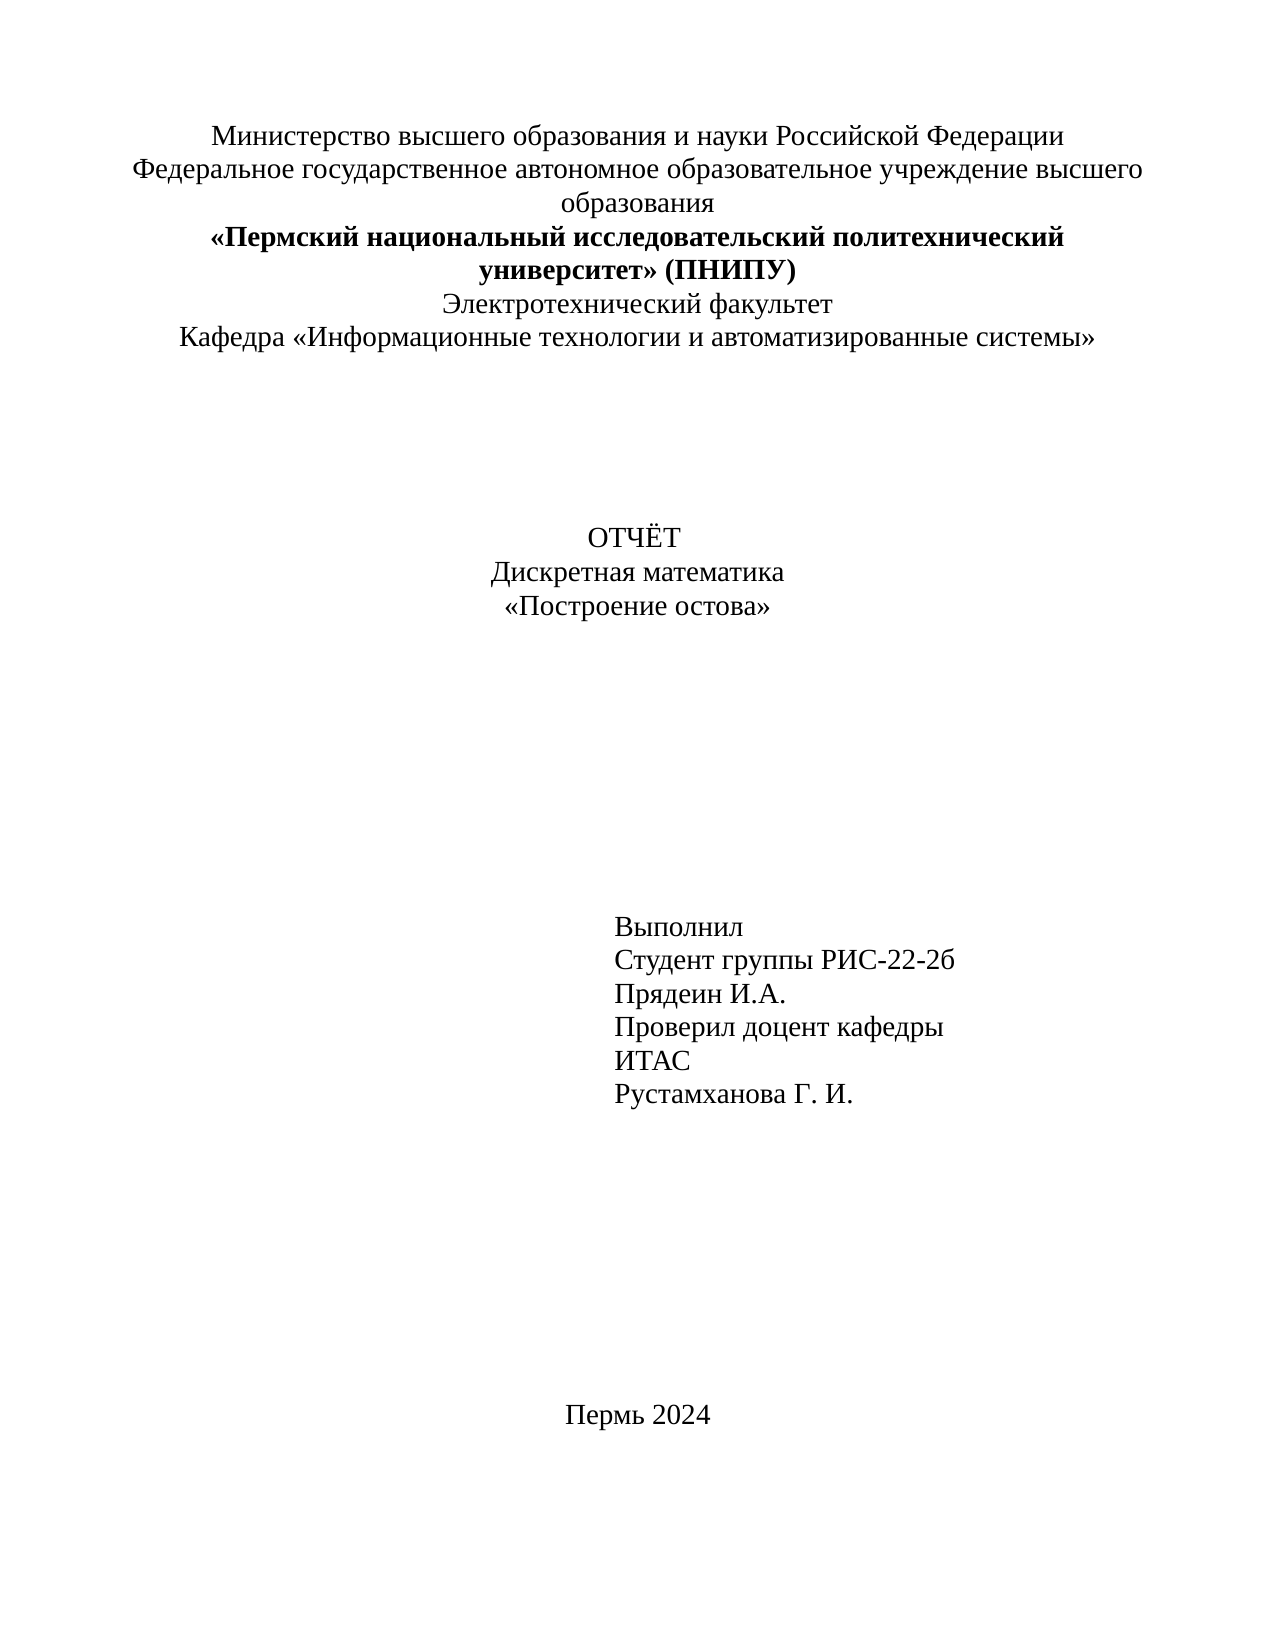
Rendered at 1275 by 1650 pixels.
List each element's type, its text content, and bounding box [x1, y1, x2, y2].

text Пермь 2024 [118, 1397, 1157, 1431]
text Прядеин И.А. [614, 976, 1157, 1009]
text Студент группы РИС-22-2б [614, 942, 1157, 976]
text Электротехнический факультет [118, 286, 1157, 319]
text «Построение остова» [118, 588, 1157, 621]
text «Пермский национальный исследовательский политехнический университет» (ПНИПУ) [118, 219, 1157, 286]
text Проверил доцент кафедры [614, 1009, 1157, 1043]
text ОТЧЁТ [118, 521, 1157, 554]
text Кафедра «Информационные технологии и автоматизированные системы» [118, 319, 1157, 353]
text Рустамханова Г. И. [614, 1076, 1157, 1110]
text Выполнил [614, 909, 1157, 942]
text Федеральное государственное автономное образовательное учреждение высшего образования [118, 152, 1157, 219]
text Дискретная математика [118, 554, 1157, 588]
text ИТАС [614, 1043, 1157, 1076]
text Министерство высшего образования и науки Российской Федерации [118, 118, 1157, 152]
